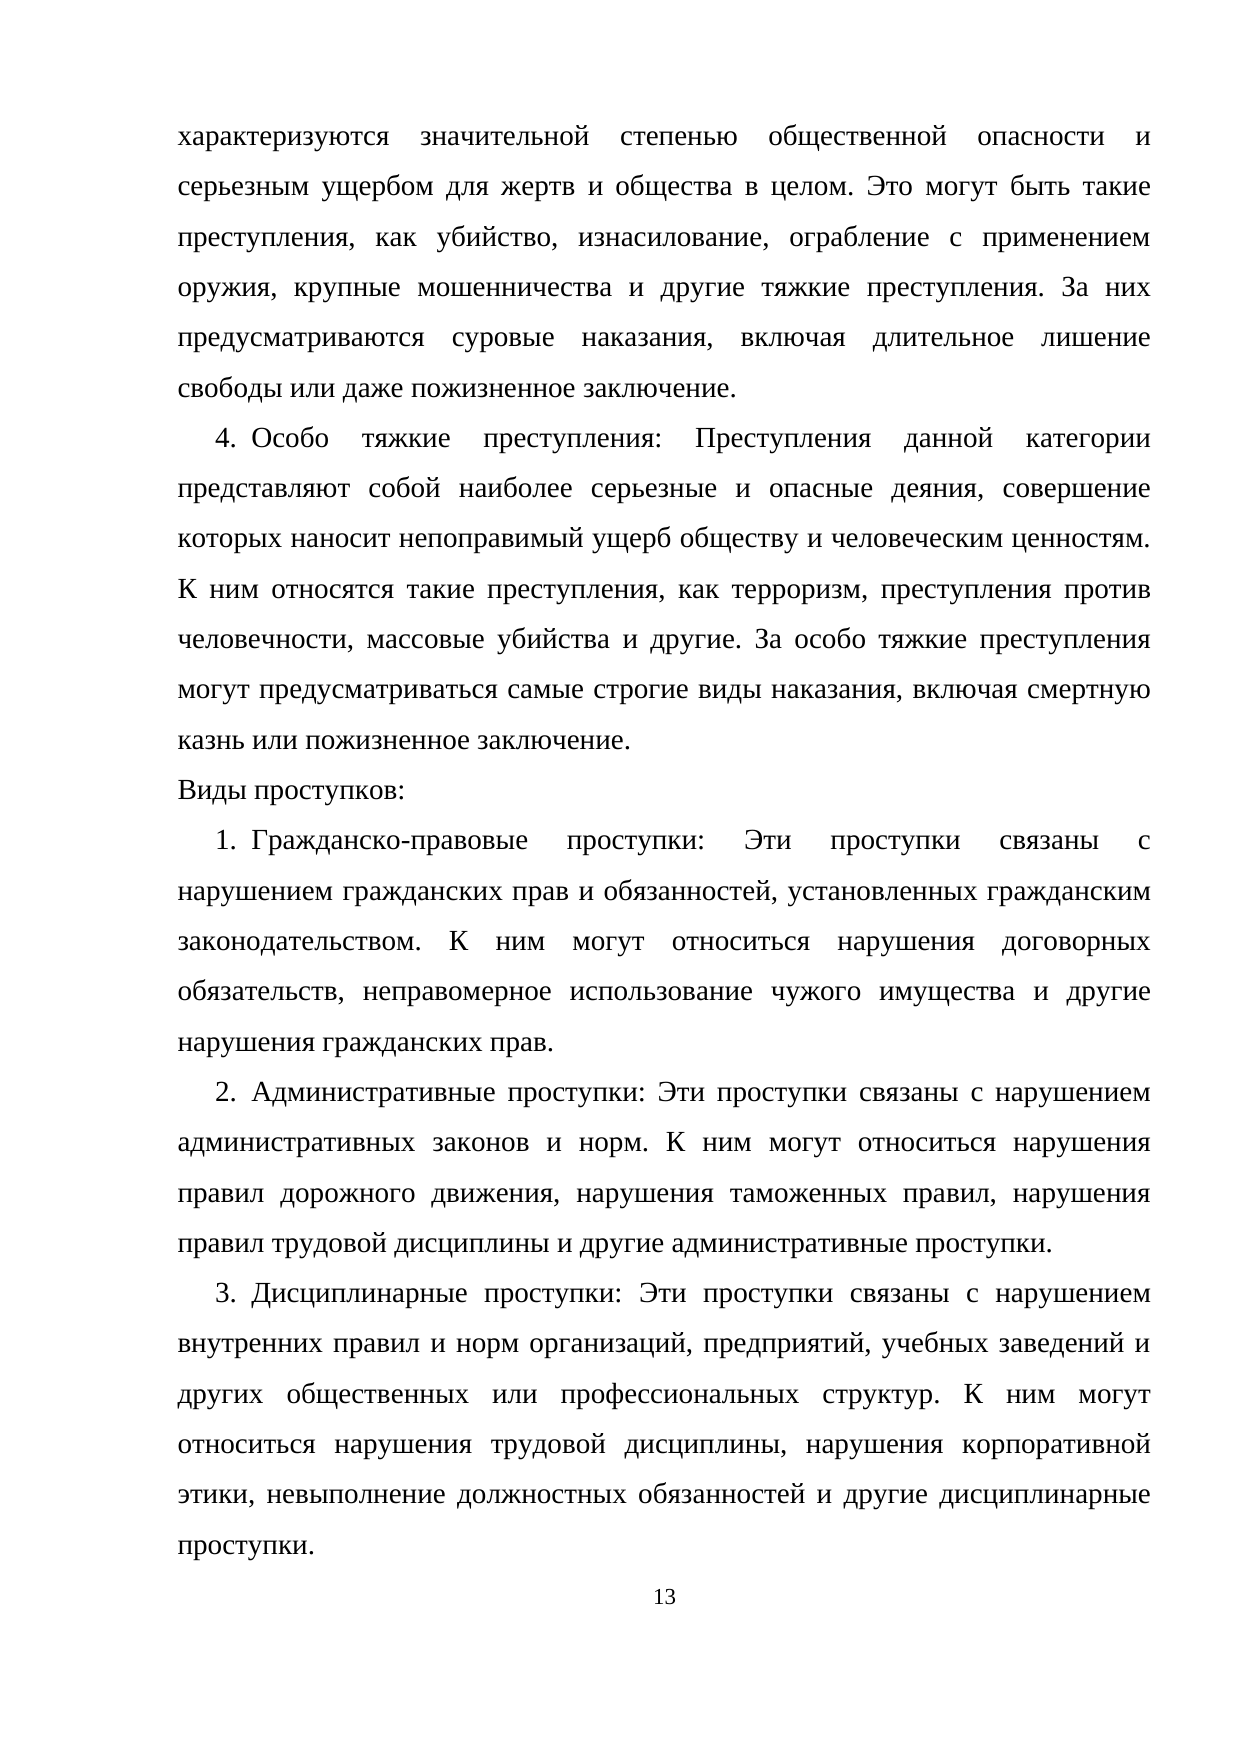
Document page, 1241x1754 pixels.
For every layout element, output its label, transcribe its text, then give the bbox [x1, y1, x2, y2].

list Гражданско-правовые проступки: Эти проступки связаны с нарушением гражданских прав и обязанностей, установленных гражданским законодательством. К ним могут относиться нарушения договорных обязательств, неправомерное использование чужого имущества и другие нарушения гражданских прав. [177, 822, 1152, 1057]
list Особо тяжкие преступления: Преступления данной категории представляют собой наиболее серьезные и опасные деяния, совершение которых наносит непоправимый ущерб обществу и человеческим ценностям. К ним относятся такие преступления, как терроризм, преступления против человечности, массовые убийства и другие. За особо тяжкие преступления могут предусматриваться самые строгие виды наказания, включая смертную казнь или пожизненное заключение. [177, 420, 1152, 755]
list характеризуются значительной степенью общественной опасности и серьезным ущербом для жертв и общества в целом. Это могут быть такие преступления, как убийство, изнасилование, ограбление с применением оружия, крупные мошенничества и другие тяжкие преступления. За них предусматриваются суровые наказания, включая длительное лишение свободы или даже пожизненное заключение. [177, 118, 1152, 403]
list Административные проступки: Эти проступки связаны с нарушением административных законов и норм. К ним могут относиться нарушения правил дорожного движения, нарушения таможенных правил, нарушения правил трудовой дисциплины и другие административные проступки. [177, 1074, 1152, 1258]
text Виды проступков: [177, 772, 1152, 806]
list Дисциплинарные проступки: Эти проступки связаны с нарушением внутренних правил и норм организаций, предприятий, учебных заведений и других общественных или профессиональных структур. К ним могут относиться нарушения трудовой дисциплины, нарушения корпоративной этики, невыполнение должностных обязанностей и другие дисциплинарные проступки. [177, 1275, 1152, 1560]
